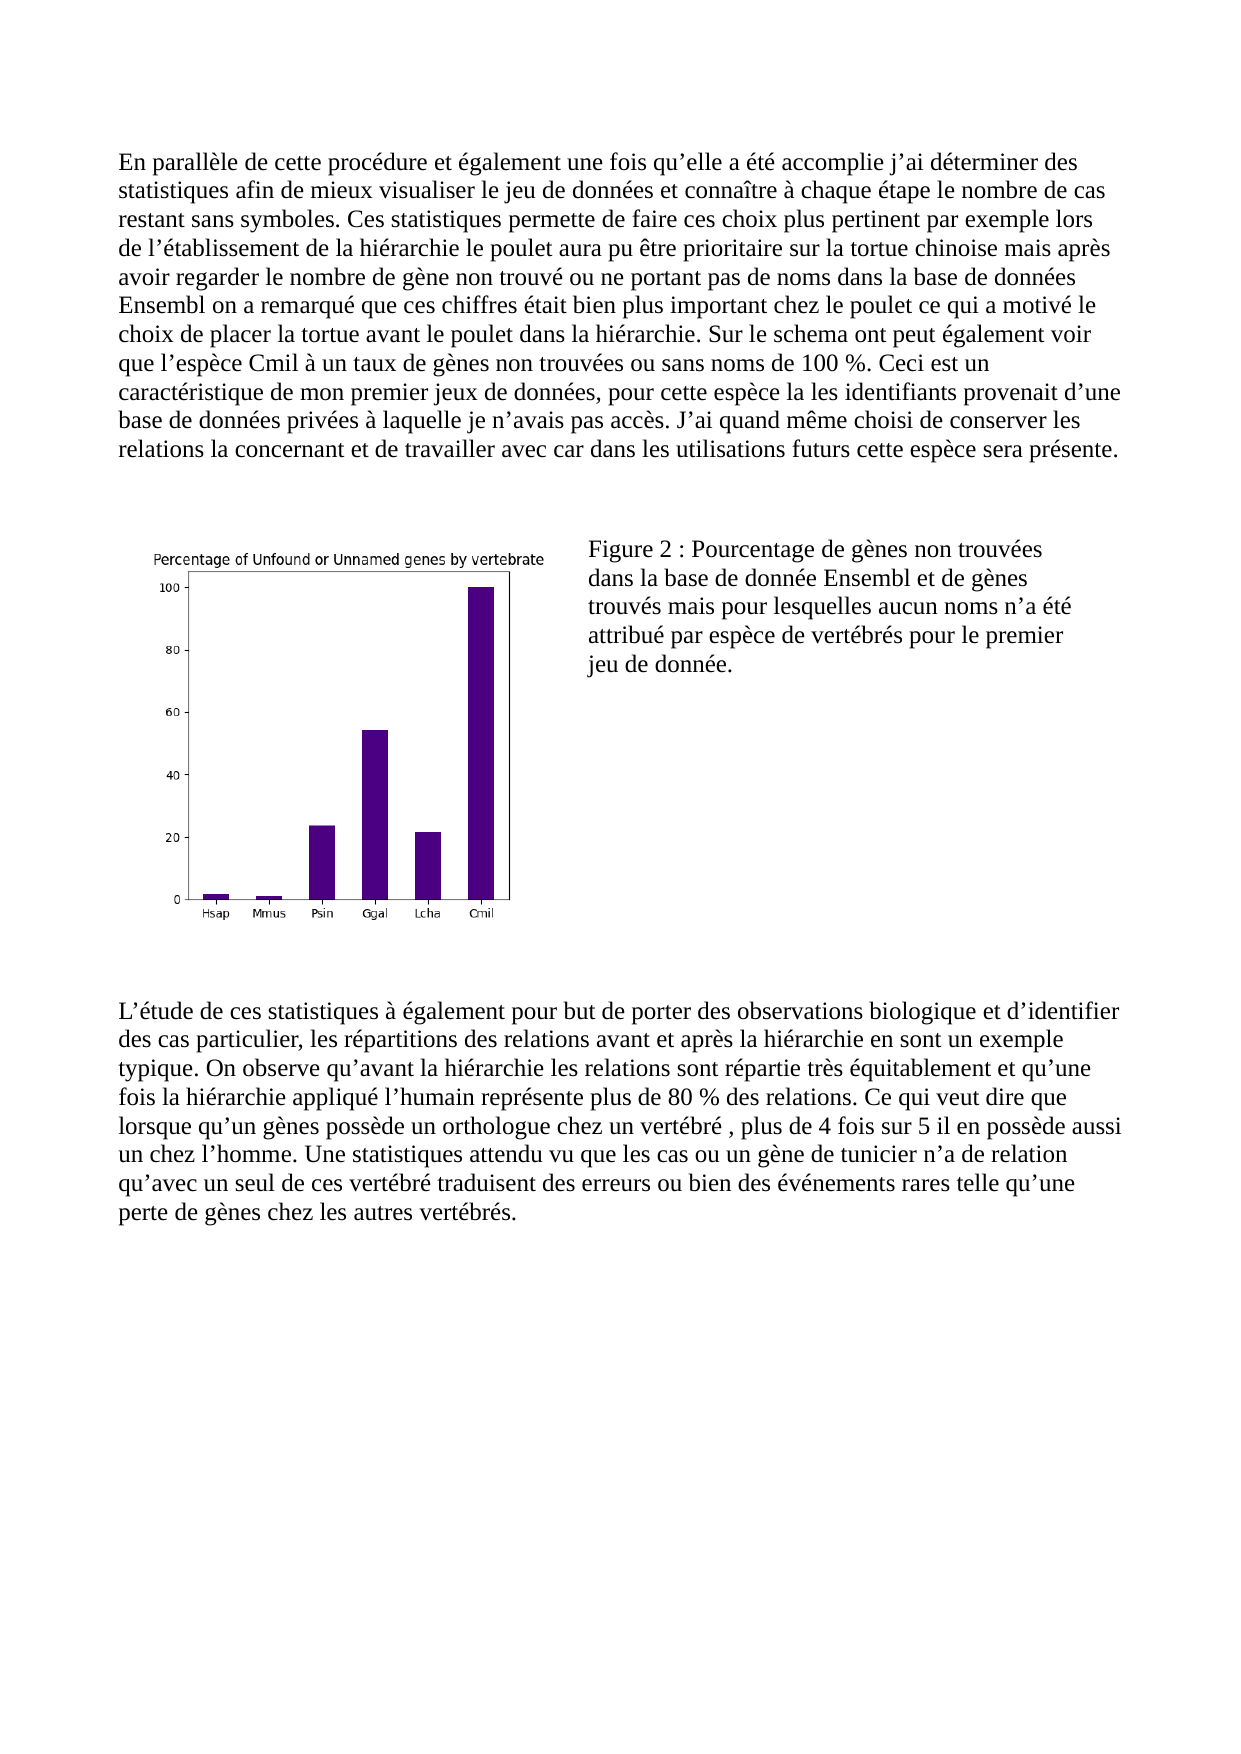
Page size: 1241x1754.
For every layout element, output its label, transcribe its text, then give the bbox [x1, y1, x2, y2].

text En parallèle de cette procédure et également une fois qu’elle a été accomplie j’ai déterminer des statistiques afin de mieux visualiser le jeu de données et connaître à chaque étape le nombre de cas restant sans symboles. Ces statistiques permette de faire ces choix plus pertinent par exemple lors de l’établissement de la hiérarchie le poulet aura pu être prioritaire sur la tortue chinoise mais après avoir regarder le nombre de gène non trouvé ou ne portant pas de noms dans la base de données Ensembl on a remarqué que ces chiffres était bien plus important chez le poulet ce qui a motivé le choix de placer la tortue avant le poulet dans la hiérarchie. Sur le schema ont peut également voir que l’espèce Cmil à un taux de gènes non trouvées ou sans noms de 100 %. Ceci est un caractéristique de mon premier jeux de données, pour cette espèce la les identifiants provenait d’une base de données privées à laquelle je n’avais pas accès. J’ai quand même choisi de conserver les relations la concernant et de travailler avec car dans les utilisations futurs cette espèce sera présente. [118, 147, 1122, 463]
text L’étude de ces statistiques à également pour but de porter des observations biologique et d’identifier des cas particulier, les répartitions des relations avant et après la hiérarchie en sont un exemple typique. On observe qu’avant la hiérarchie les relations sont répartie très équitablement et qu’une fois la hiérarchie appliqué l’humain représente plus de 80 % des relations. Ce qui veut dire que lorsque qu’un gènes possède un orthologue chez un vertébré , plus de 4 fois sur 5 il en possède aussi un chez l’homme. Une statistiques attendu vu que les cas ou un gène de tunicier n’a de relation qu’avec un seul de ces vertébré traduisent des erreurs ou bien des événements rares telle qu’une perte de gènes chez les autres vertébrés. [118, 996, 1122, 1226]
picture [136, 520, 550, 946]
